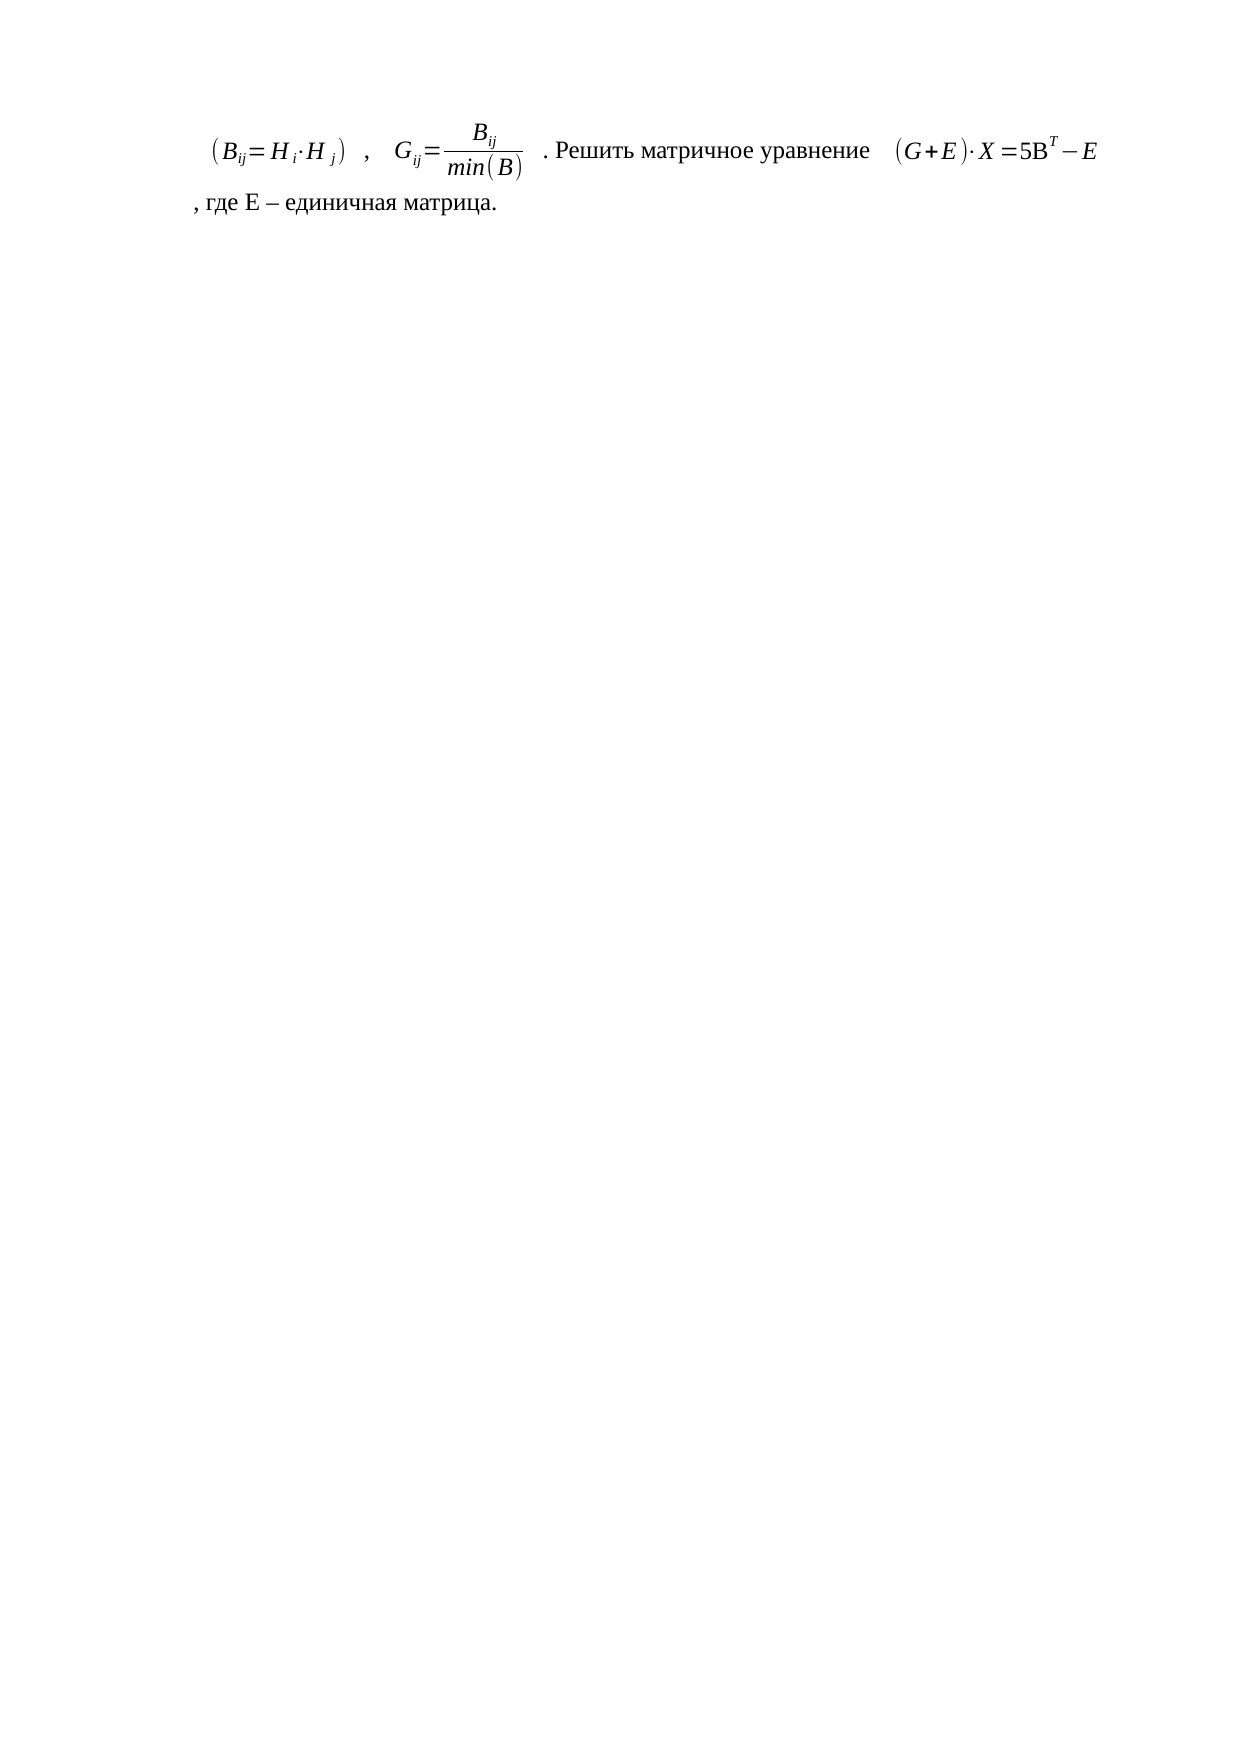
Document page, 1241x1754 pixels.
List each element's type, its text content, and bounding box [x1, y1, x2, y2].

list , . Решить матричное уравнение , где Е – единичная матрица. [156, 118, 1122, 216]
